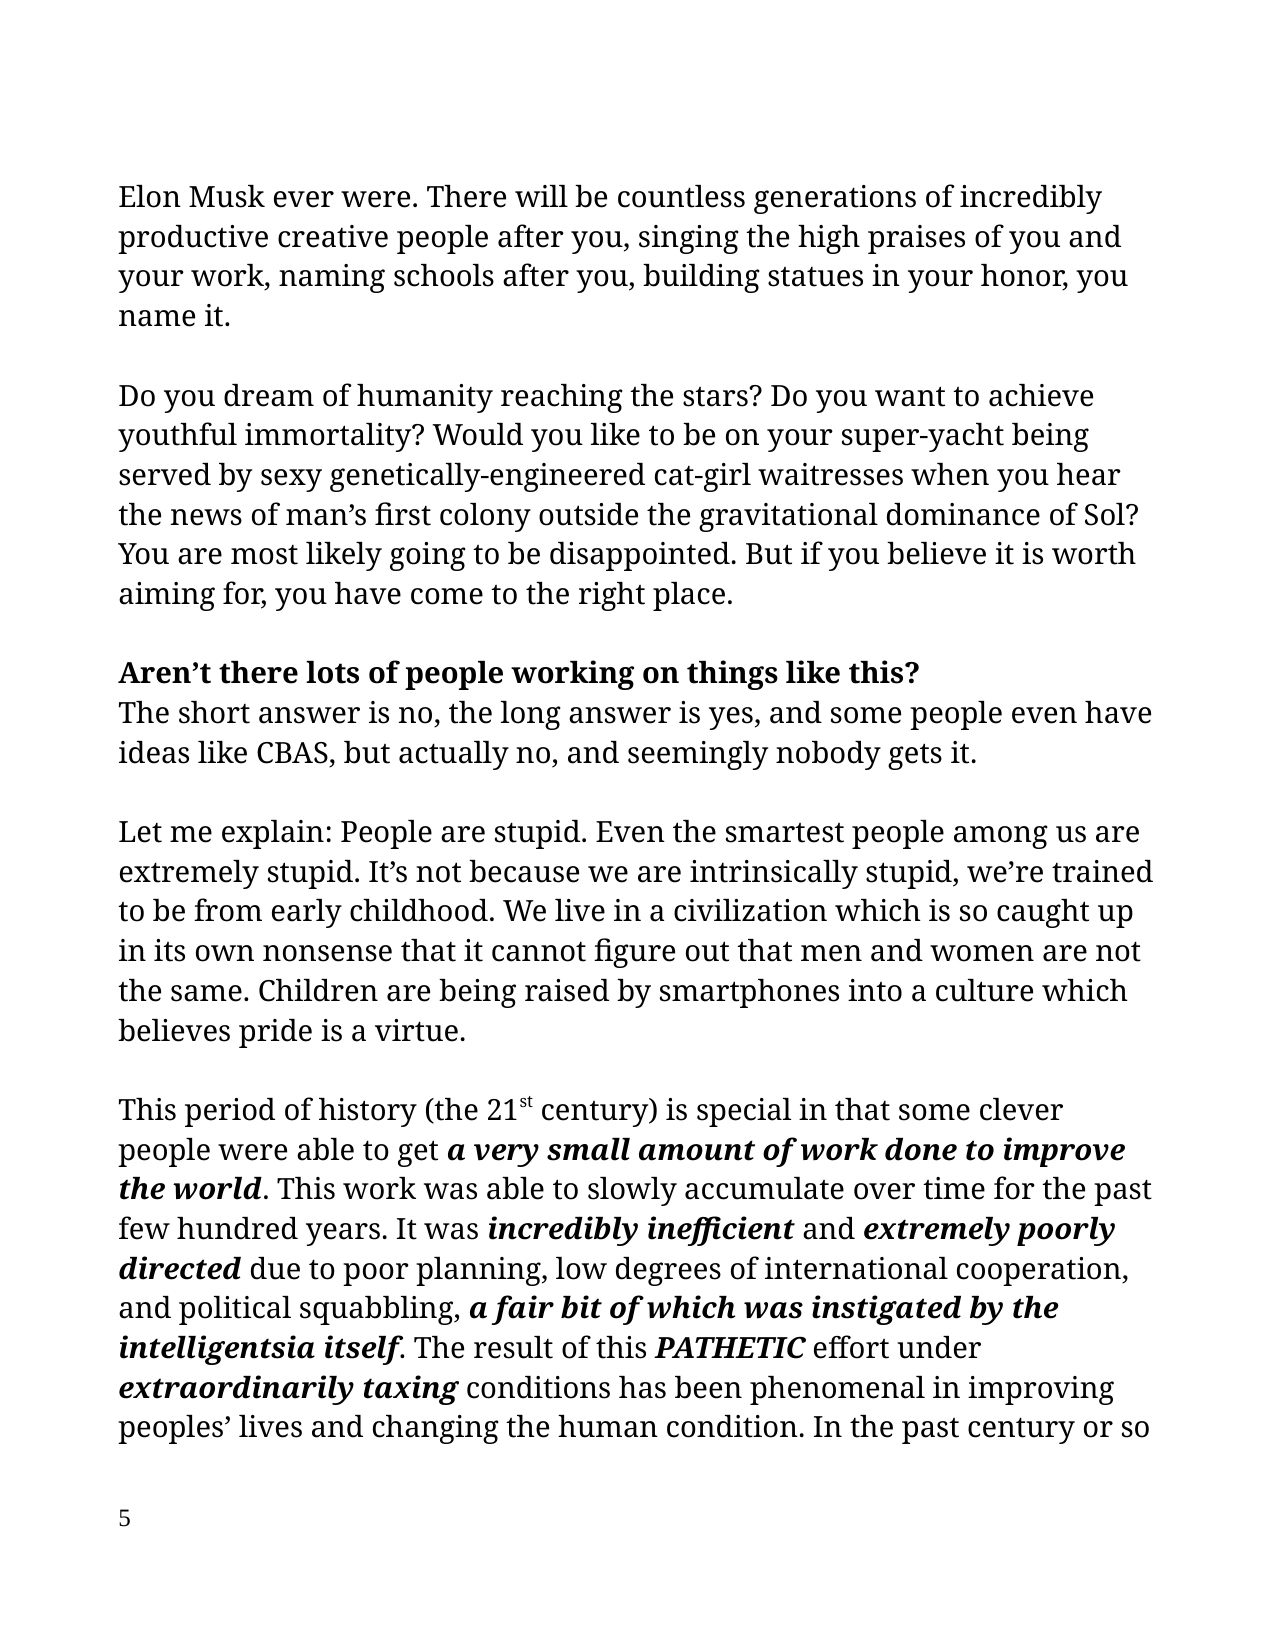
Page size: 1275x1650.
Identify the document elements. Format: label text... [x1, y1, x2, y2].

text Elon Musk ever were. There will be countless generations of incredibly productive creative people after you, singing the high praises of you and your work, naming schools after you, building statues in your honor, you name it. [118, 176, 1157, 335]
text Let me explain: People are stupid. Even the smartest people among us are extremely stupid. It’s not because we are intrinsically stupid, we’re trained to be from early childhood. We live in a civilization which is so caught up in its own nonsense that it cannot figure out that men and women are not the same. Children are being raised by smartphones into a culture which believes pride is a virtue. [118, 811, 1157, 1049]
text The short answer is no, the long answer is yes, and some people even have ideas like CBAS, but actually no, and seemingly nobody gets it. [118, 692, 1157, 772]
text Do you dream of humanity reaching the stars? Do you want to achieve youthful immortality? Would you like to be on your super-yacht being served by sexy genetically-engineered cat-girl waitresses when you hear the news of man’s first colony outside the gravitational dominance of Sol? You are most likely going to be disappointed. But if you believe it is worth aiming for, you have come to the right place. [118, 375, 1157, 613]
text This period of history (the 21st century) is special in that some clever people were able to get a very small amount of work done to improve the world. This work was able to slowly accumulate over time for the past few hundred years. It was incredibly inefficient and extremely poorly directed due to poor planning, low degrees of international cooperation, and political squabbling, a fair bit of which was instigated by the intelligentsia itself. The result of this PATHETIC effort under extraordinarily taxing conditions has been phenomenal in improving peoples’ lives and changing the human condition. In the past century or so [118, 1089, 1157, 1446]
text Aren’t there lots of people working on things like this? [118, 653, 1157, 692]
